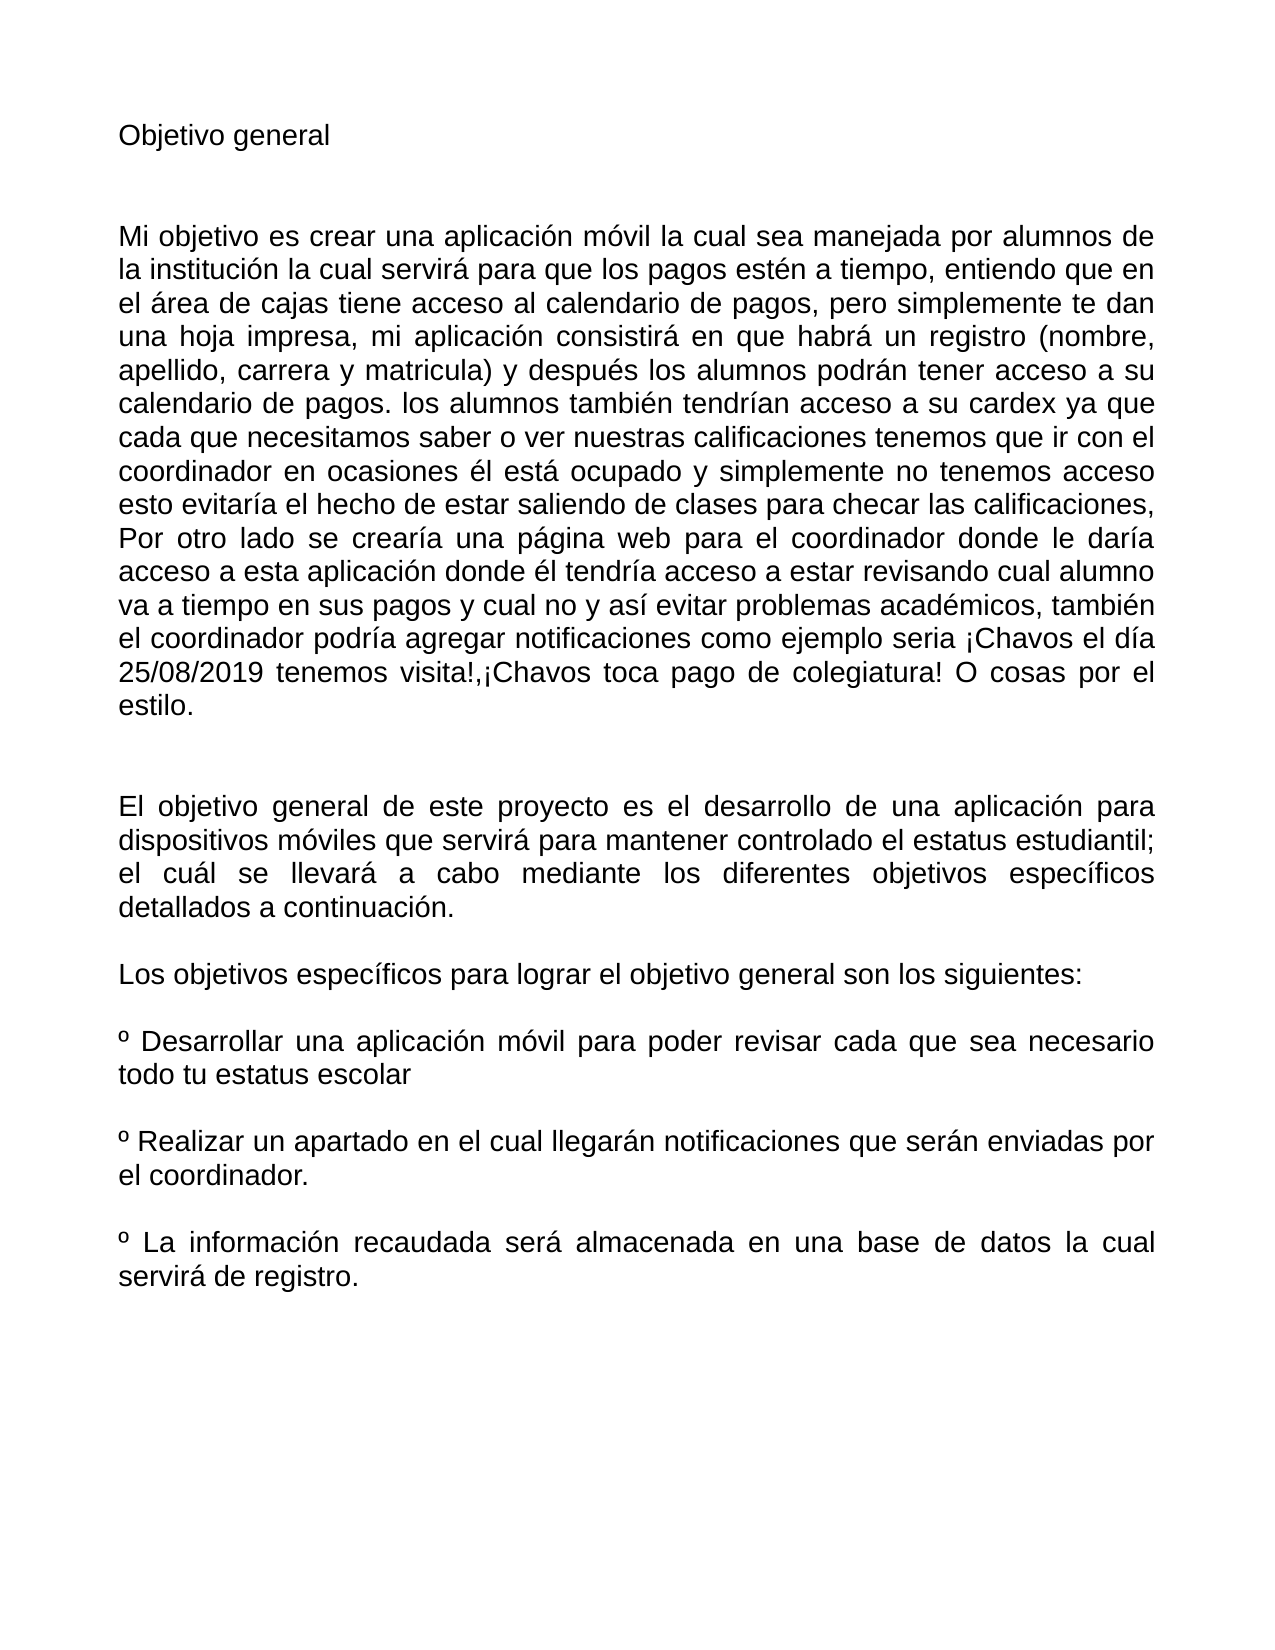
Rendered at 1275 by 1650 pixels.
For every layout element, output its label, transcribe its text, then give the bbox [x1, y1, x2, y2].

text Mi objetivo es crear una aplicación móvil la cual sea manejada por alumnos de la institución la cual servirá para que los pagos estén a tiempo, entiendo que en el área de cajas tiene acceso al calendario de pagos, pero simplemente te dan una hoja impresa, mi aplicación consistirá en que habrá un registro (nombre, apellido, carrera y matricula) y después los alumnos podrán tener acceso a su calendario de pagos. los alumnos también tendrían acceso a su cardex ya que cada que necesitamos saber o ver nuestras calificaciones tenemos que ir con el coordinador en ocasiones él está ocupado y simplemente no tenemos acceso esto evitaría el hecho de estar saliendo de clases para checar las calificaciones, Por otro lado se crearía una página web para el coordinador donde le daría acceso a esta aplicación donde él tendría acceso a estar revisando cual alumno va a tiempo en sus pagos y cual no y así evitar problemas académicos, también el coordinador podría agregar notificaciones como ejemplo seria ¡Chavos el día 25/08/2019 tenemos visita!,¡Chavos toca pago de colegiatura! O cosas por el estilo. [118, 219, 1157, 722]
text º Realizar un apartado en el cual llegarán notificaciones que serán enviadas por el coordinador. [118, 1124, 1157, 1191]
text º Desarrollar una aplicación móvil para poder revisar cada que sea necesario todo tu estatus escolar [118, 1024, 1157, 1091]
text Objetivo general [118, 118, 1157, 152]
text El objetivo general de este proyecto es el desarrollo de una aplicación para dispositivos móviles que servirá para mantener controlado el estatus estudiantil; el cuál se llevará a cabo mediante los diferentes objetivos específicos detallados a continuación. [118, 789, 1157, 923]
text º La información recaudada será almacenada en una base de datos la cual servirá de registro. [118, 1225, 1157, 1292]
text Los objetivos específicos para lograr el objetivo general son los siguientes: [118, 957, 1157, 990]
